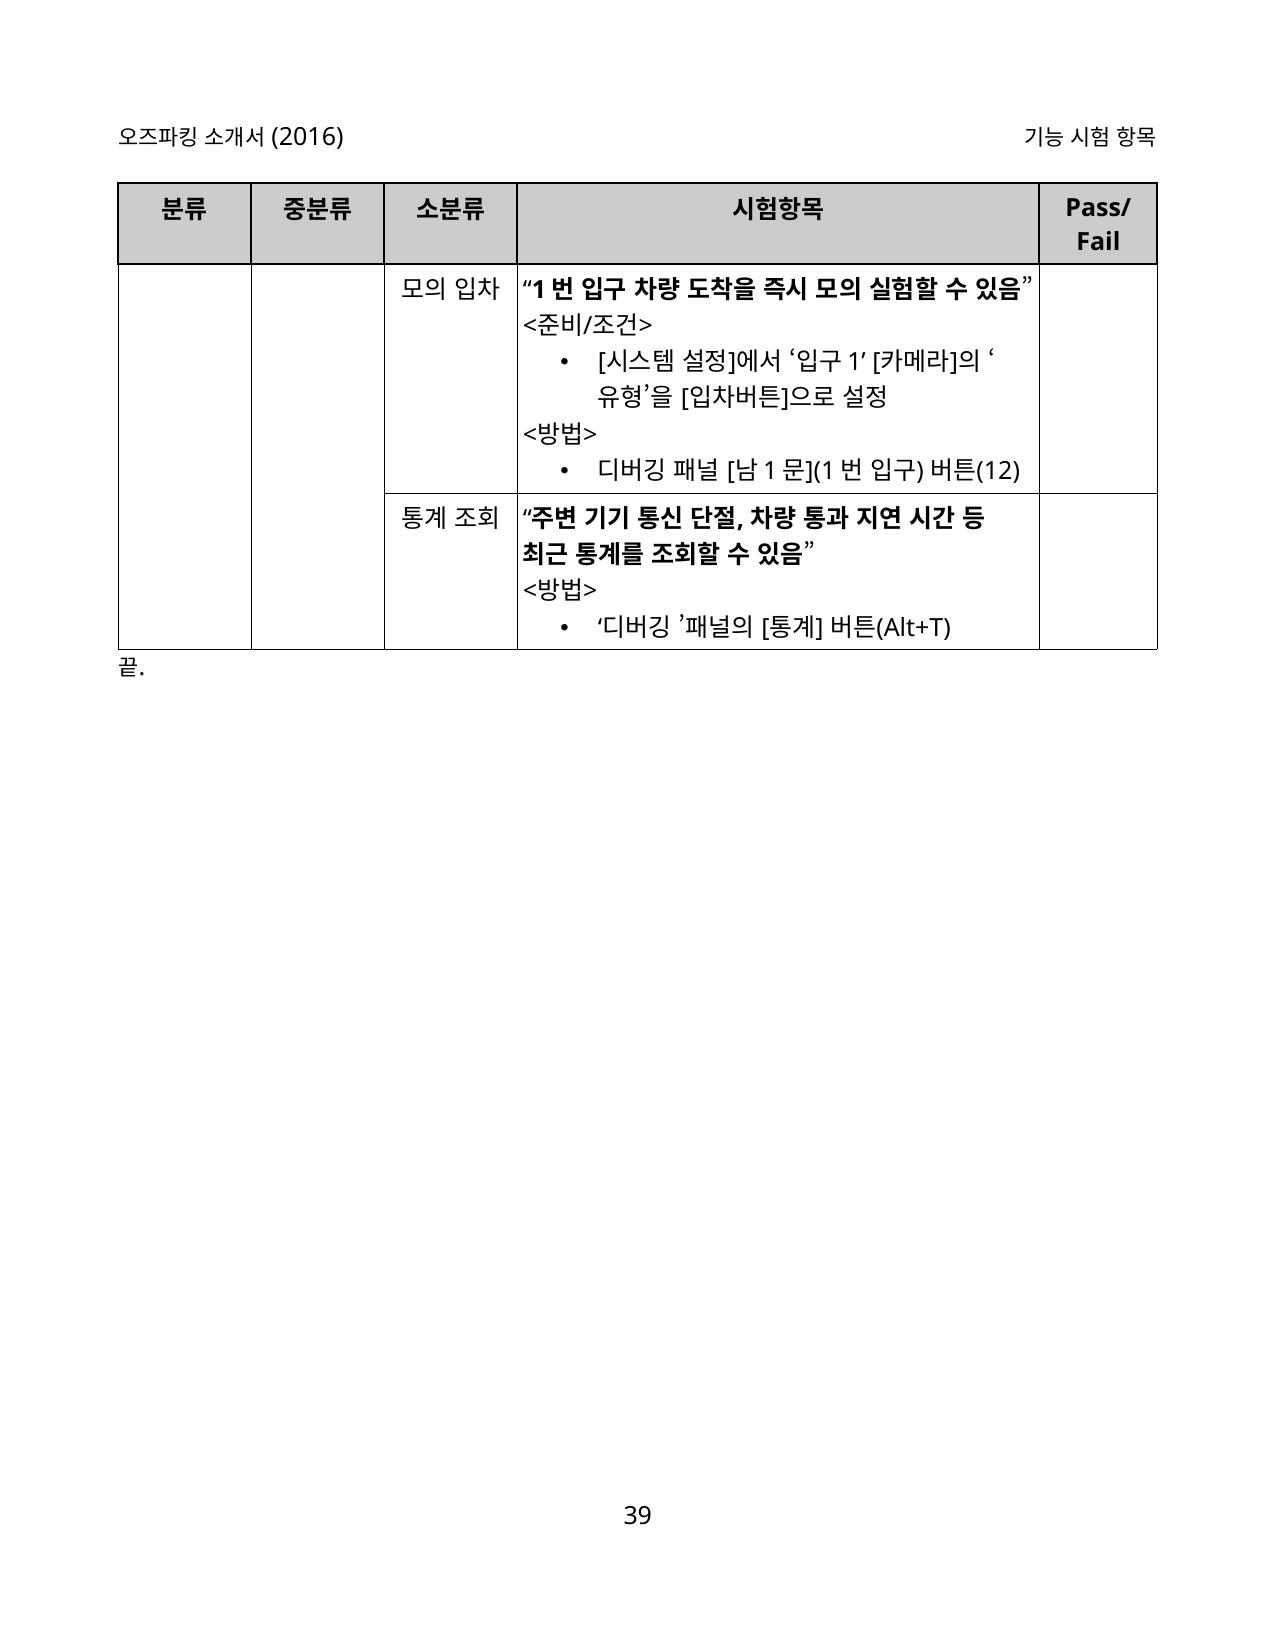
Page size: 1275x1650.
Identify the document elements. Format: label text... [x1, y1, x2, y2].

table_header 분류 [119, 184, 250, 263]
table_header 중분류 [252, 184, 383, 263]
table_cell “주변 기기 통신 단절, 차량 통과 지연 시간 등 최근 통계를 조회할 수 있음” <방법> ‘디버깅 ’패널의 [통계] 버튼(Alt+T) [518, 494, 1039, 649]
text 끝. [118, 650, 1157, 683]
table_cell [1040, 494, 1157, 649]
table_header 시험항목 [518, 184, 1038, 263]
table_header Pass/Fail [1040, 184, 1156, 263]
table_cell “1번 입구 차량 도착을 즉시 모의 실험할 수 있음” <준비/조건> [시스템 설정]에서 ‘입구1’ [카메라]의 ‘유형’을 [입차버튼]으로 설정 <방법> 디버깅 패널 [남1문](1번 입구) 버튼(그리기 12) [518, 265, 1039, 492]
table_cell [119, 265, 251, 649]
table_cell 통계 조회 [385, 494, 517, 649]
table_header 소분류 [385, 184, 516, 263]
table_cell [1040, 265, 1157, 492]
table_cell 모의 입차 [385, 265, 517, 492]
table_cell [252, 265, 384, 649]
